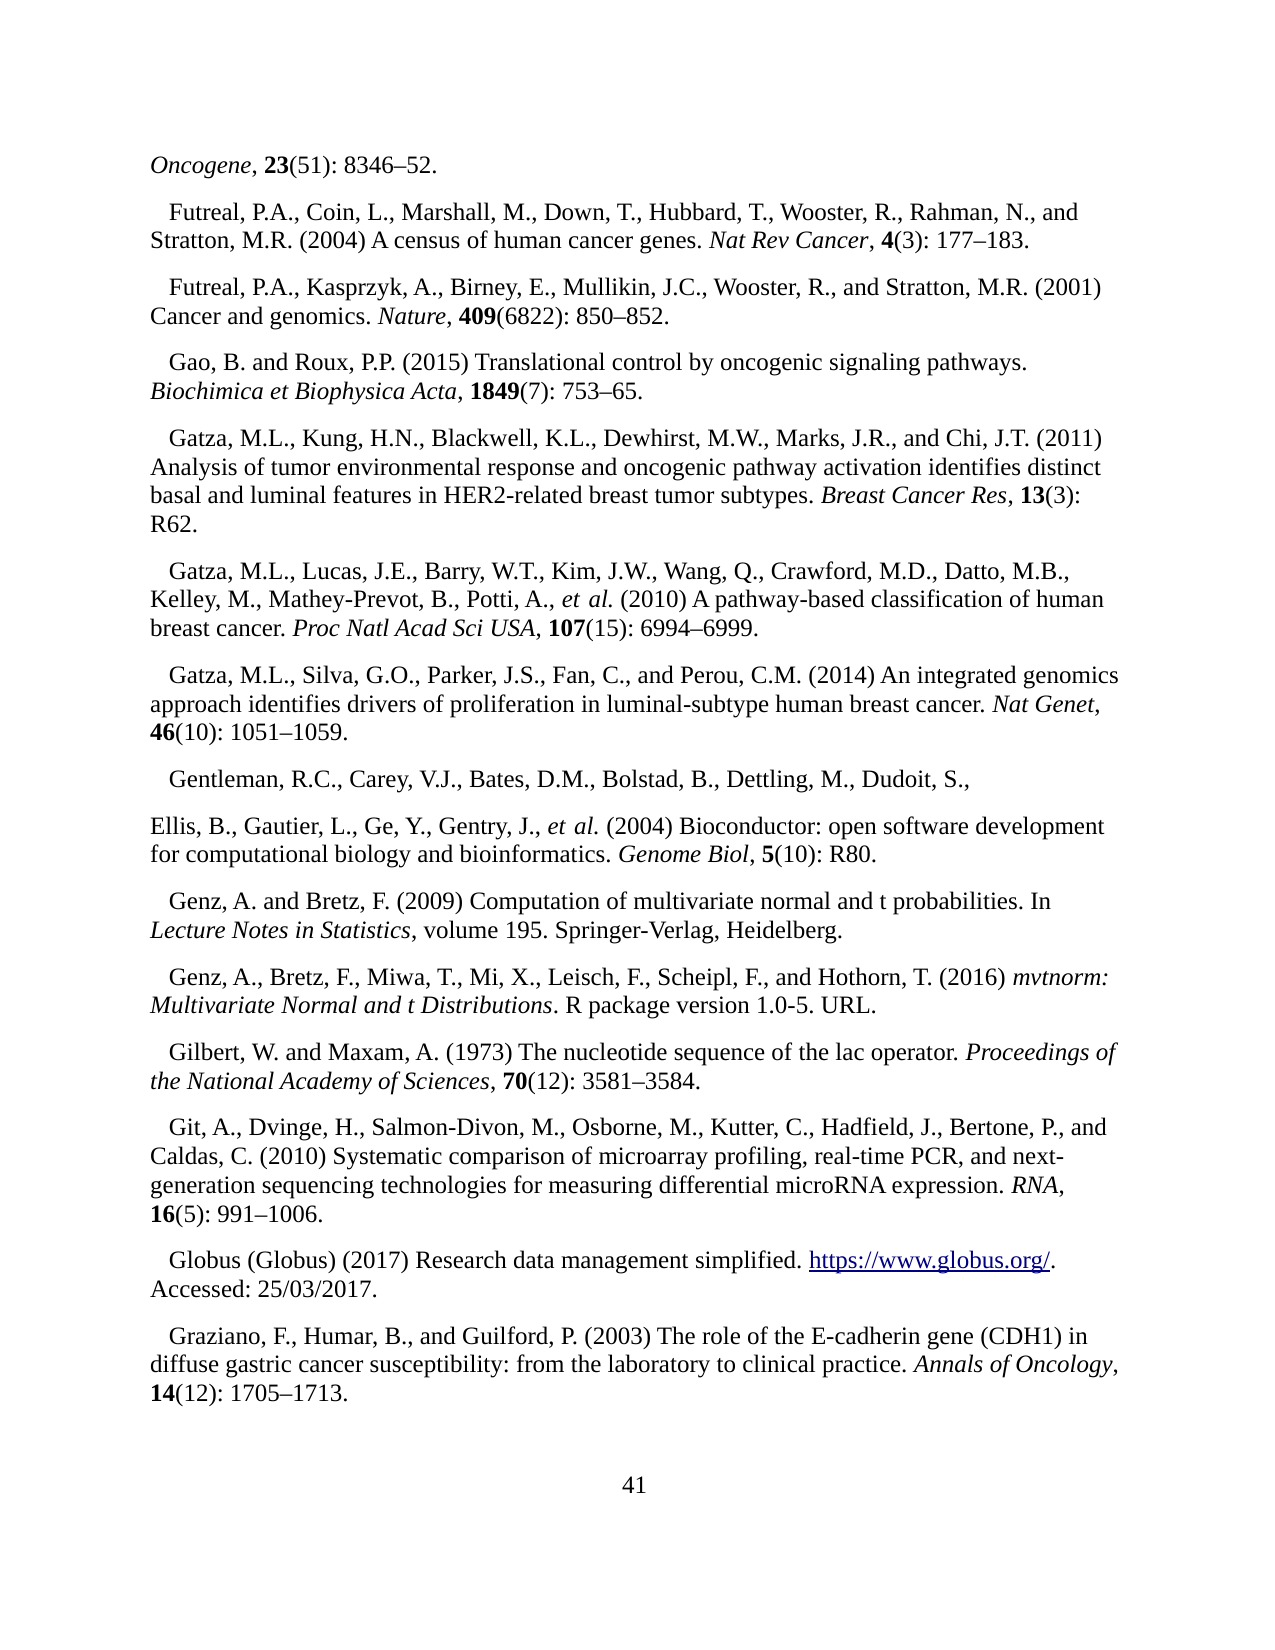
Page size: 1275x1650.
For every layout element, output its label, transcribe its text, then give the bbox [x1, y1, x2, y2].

text Genz, A. and Bretz, F. (2009) Computation of multivariate normal and t probabilities. In Lecture Notes in Statistics, volume 195. Springer-Verlag, Heidelberg. [150, 886, 1125, 944]
text Ellis, B., Gautier, L., Ge, Y., Gentry, J., et al. (2004) Bioconductor: open software development for computational biology and bioinformatics. Genome Biol, 5(10): R80. [150, 811, 1125, 868]
text Futreal, P.A., Kasprzyk, A., Birney, E., Mullikin, J.C., Wooster, R., and Stratton, M.R. (2001) Cancer and genomics. Nature, 409(6822): 850–852. [150, 272, 1125, 329]
text Gatza, M.L., Kung, H.N., Blackwell, K.L., Dewhirst, M.W., Marks, J.R., and Chi, J.T. (2011) Analysis of tumor environmental response and oncogenic pathway activation identifies distinct basal and luminal features in HER2-related breast tumor subtypes. Breast Cancer Res, 13(3): R62. [150, 423, 1125, 538]
text Globus (Globus) (2017) Research data management simplified. https://www.globus.org/. Accessed: 25/03/2017. [150, 1245, 1125, 1303]
text Genz, A., Bretz, F., Miwa, T., Mi, X., Leisch, F., Scheipl, F., and Hothorn, T. (2016) mvtnorm: Multivariate Normal and t Distributions. R package version 1.0-5. URL. [150, 962, 1125, 1019]
text Futreal, P.A., Coin, L., Marshall, M., Down, T., Hubbard, T., Wooster, R., Rahman, N., and Stratton, M.R. (2004) A census of human cancer genes. Nat Rev Cancer, 4(3): 177–183. [150, 197, 1125, 254]
text Graziano, F., Humar, B., and Guilford, P. (2003) The role of the E-cadherin gene (CDH1) in diffuse gastric cancer susceptibility: from the laboratory to clinical practice. Annals of Oncology, 14(12): 1705–1713. [150, 1321, 1125, 1407]
text Gentleman, R.C., Carey, V.J., Bates, D.M., Bolstad, B., Dettling, M., Dudoit, S., [150, 764, 1125, 793]
text Oncogene, 23(51): 8346–52. [150, 150, 1125, 179]
text Git, A., Dvinge, H., Salmon-Divon, M., Osborne, M., Kutter, C., Hadfield, J., Bertone, P., and Caldas, C. (2010) Systematic comparison of microarray profiling, real-time PCR, and next-generation sequencing technologies for measuring differential microRNA expression. RNA, 16(5): 991–1006. [150, 1112, 1125, 1227]
text Gatza, M.L., Silva, G.O., Parker, J.S., Fan, C., and Perou, C.M. (2014) An integrated genomics approach identifies drivers of proliferation in luminal-subtype human breast cancer. Nat Genet, 46(10): 1051–1059. [150, 660, 1125, 746]
text Gatza, M.L., Lucas, J.E., Barry, W.T., Kim, J.W., Wang, Q., Crawford, M.D., Datto, M.B., Kelley, M., Mathey-Prevot, B., Potti, A., et al. (2010) A pathway-based classification of human breast cancer. Proc Natl Acad Sci USA, 107(15): 6994–6999. [150, 556, 1125, 642]
text Gilbert, W. and Maxam, A. (1973) The nucleotide sequence of the lac operator. Proceedings of the National Academy of Sciences, 70(12): 3581–3584. [150, 1037, 1125, 1094]
text Gao, B. and Roux, P.P. (2015) Translational control by oncogenic signaling pathways. Biochimica et Biophysica Acta, 1849(7): 753–65. [150, 347, 1125, 405]
